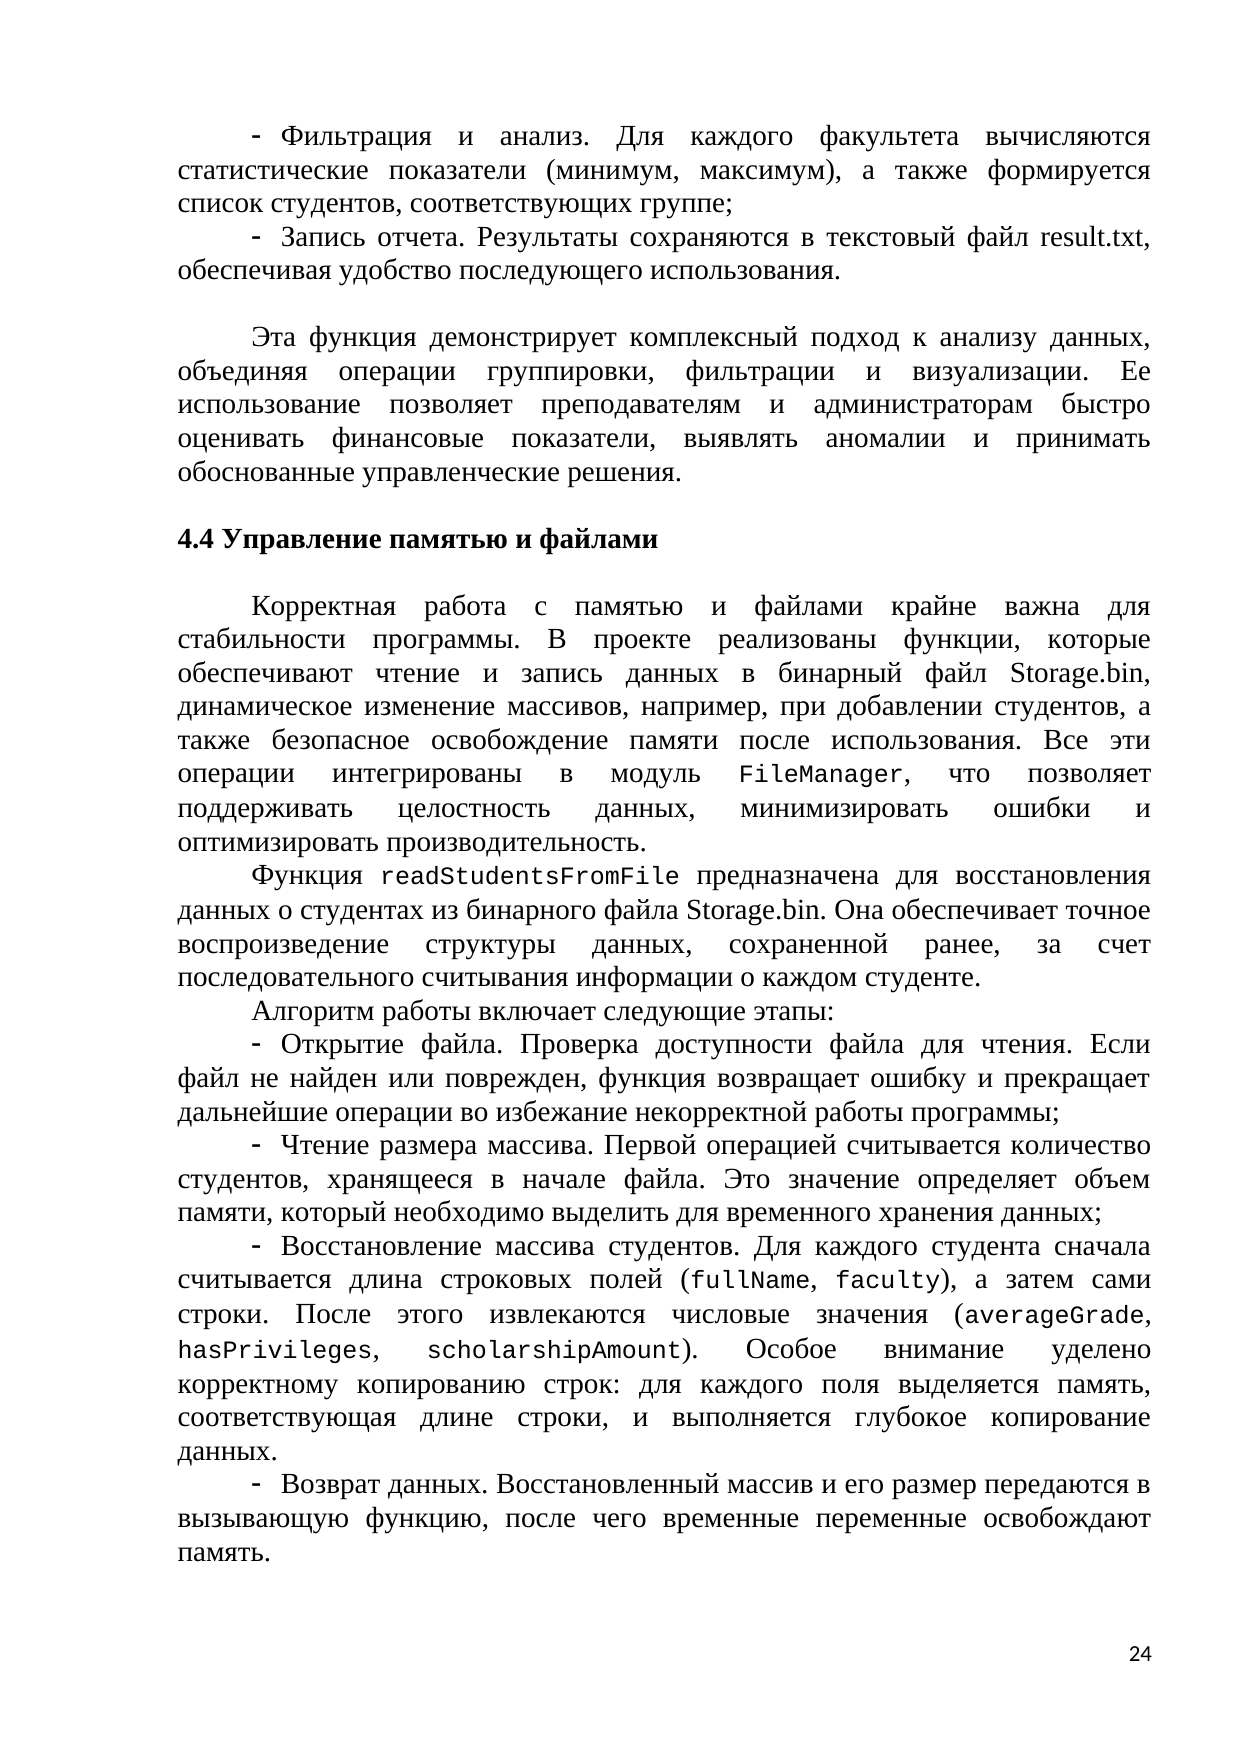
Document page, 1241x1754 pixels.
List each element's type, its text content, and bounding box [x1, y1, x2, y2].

list Запись отчета. Результаты сохраняются в текстовый файл result.txt, обеспечивая удобство последующего использования. [177, 219, 1152, 286]
text Функция readStudentsFromFile предназначена для восстановления данных о студентах из бинарного файла Storage.bin. Она обеспечивает точное воспроизведение структуры данных, сохраненной ранее, за счет последовательного считывания информации о каждом студенте. [177, 857, 1152, 993]
list Открытие файла. Проверка доступности файла для чтения. Если файл не найден или поврежден, функция возвращает ошибку и прекращает дальнейшие операции во избежание некорректной работы программы; [177, 1026, 1152, 1127]
list Чтение размера массива. Первой операцией считывается количество студентов, хранящееся в начале файла. Это значение определяет объем памяти, который необходимо выделить для временного хранения данных; [177, 1127, 1152, 1228]
subtitle 4.4 Управление памятью и файлами [177, 521, 1152, 554]
list Восстановление массива студентов. Для каждого студента сначала считывается длина строковых полей (fullName, faculty), а затем сами строки. После этого извлекаются числовые значения (averageGrade, hasPrivileges, scholarshipAmount). Особое внимание уделено корректному копированию строк: для каждого поля выделяется память, соответствующая длине строки, и выполняется глубокое копирование данных. [177, 1228, 1152, 1467]
text Корректная работа с памятью и файлами крайне важна для стабильности программы. В проекте реализованы функции, которые обеспечивают чтение и запись данных в бинарный файл Storage.bin, динамическое изменение массивов, например, при добавлении студентов, а также безопасное освобождение памяти после использования. Все эти операции интегрированы в модуль FileManager, что позволяет поддерживать целостность данных, минимизировать ошибки и оптимизировать производительность. [177, 588, 1152, 857]
list Возврат данных. Восстановленный массив и его размер передаются в вызывающую функцию, после чего временные переменные освобождают память. [177, 1467, 1152, 1567]
text Эта функция демонстрирует комплексный подход к анализу данных, объединяя операции группировки, фильтрации и визуализации. Ее использование позволяет преподавателям и администраторам быстро оценивать финансовые показатели, выявлять аномалии и принимать обоснованные управленческие решения. [177, 319, 1152, 487]
text Алгоритм работы включает следующие этапы: [177, 993, 1152, 1026]
list Фильтрация и анализ. Для каждого факультета вычисляются статистические показатели (минимум, максимум), а также формируется список студентов, соответствующих группе; [177, 118, 1152, 219]
